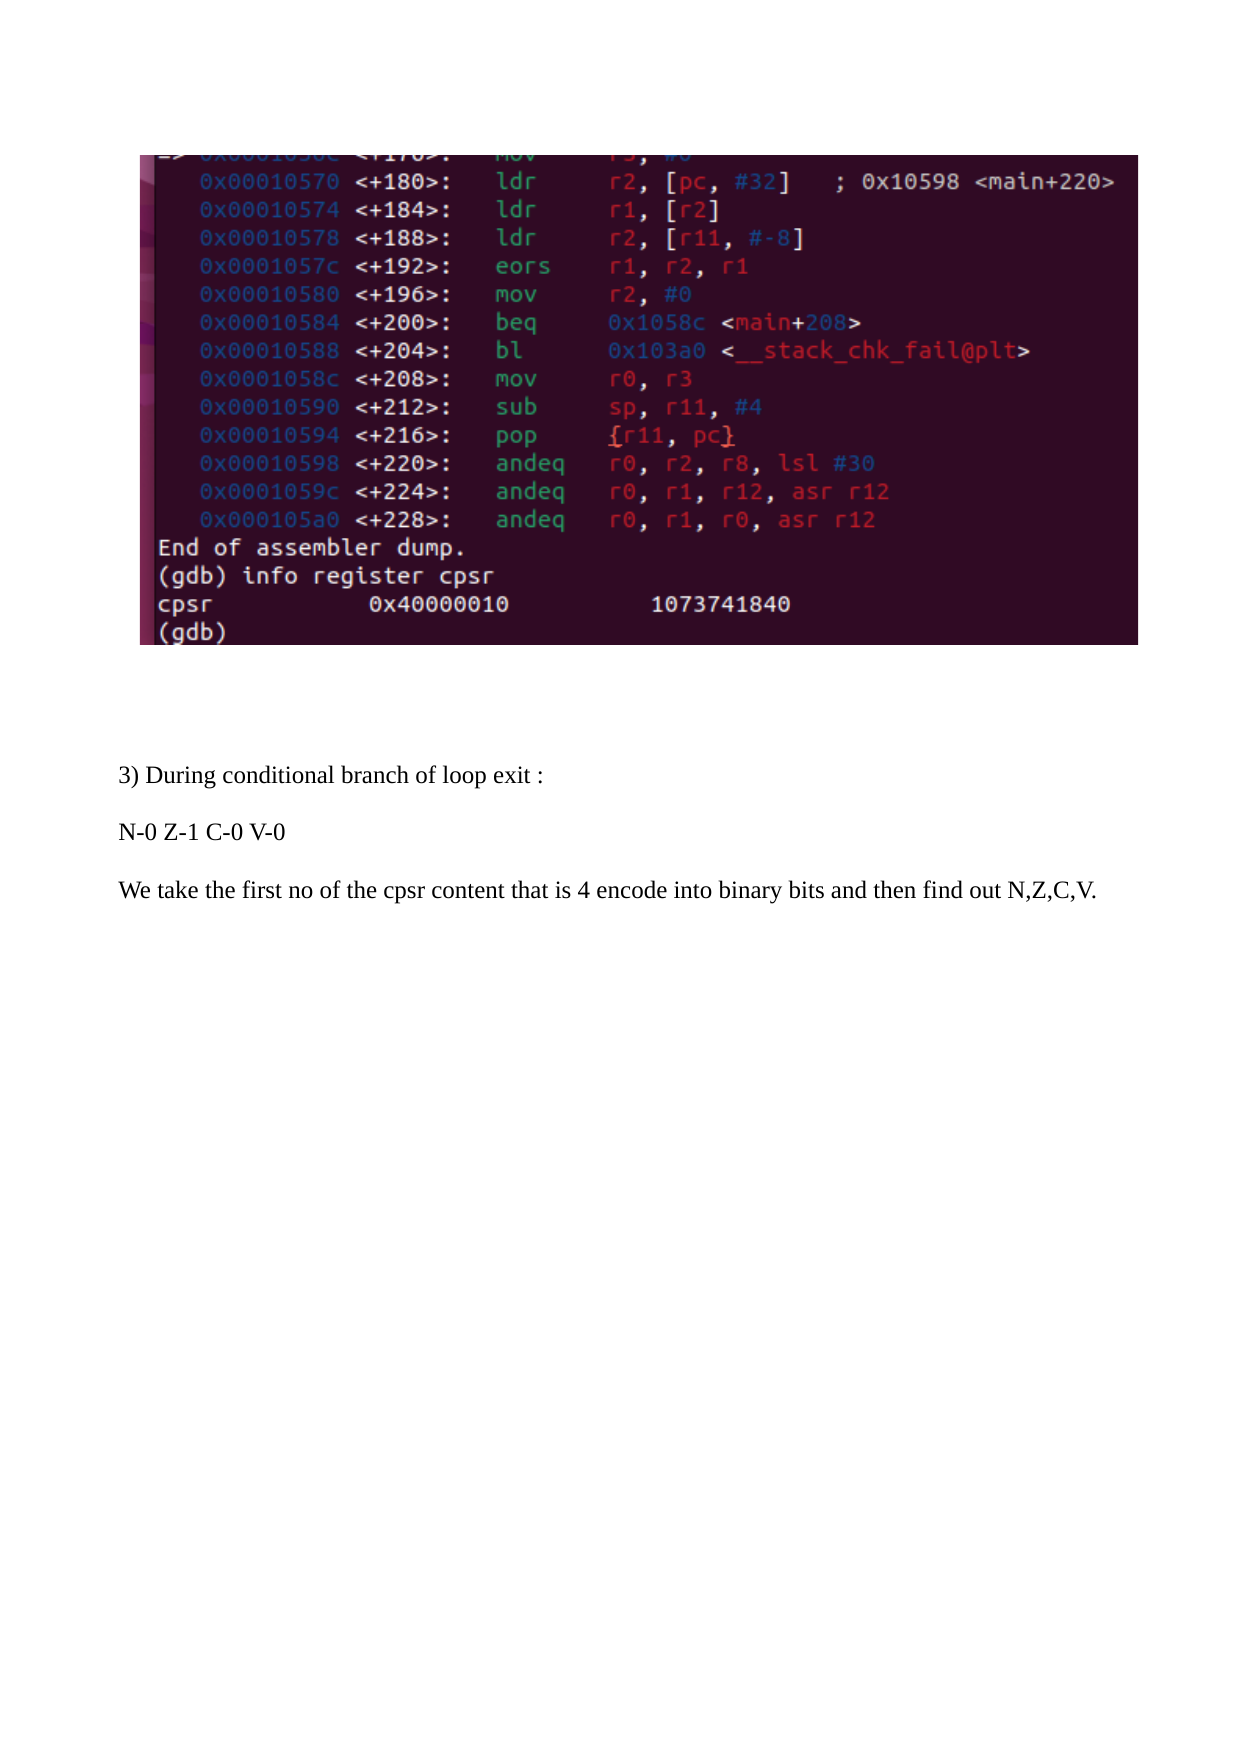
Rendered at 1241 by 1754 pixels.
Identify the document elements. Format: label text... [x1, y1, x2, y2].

text 3) During conditional branch of loop exit : [118, 760, 1122, 788]
picture [139, 155, 1139, 645]
text N-0 Z-1 C-0 V-0 [118, 817, 1122, 846]
text We take the first no of the cpsr content that is 4 encode into binary bits and then find out N,Z,C,V. [118, 875, 1122, 903]
